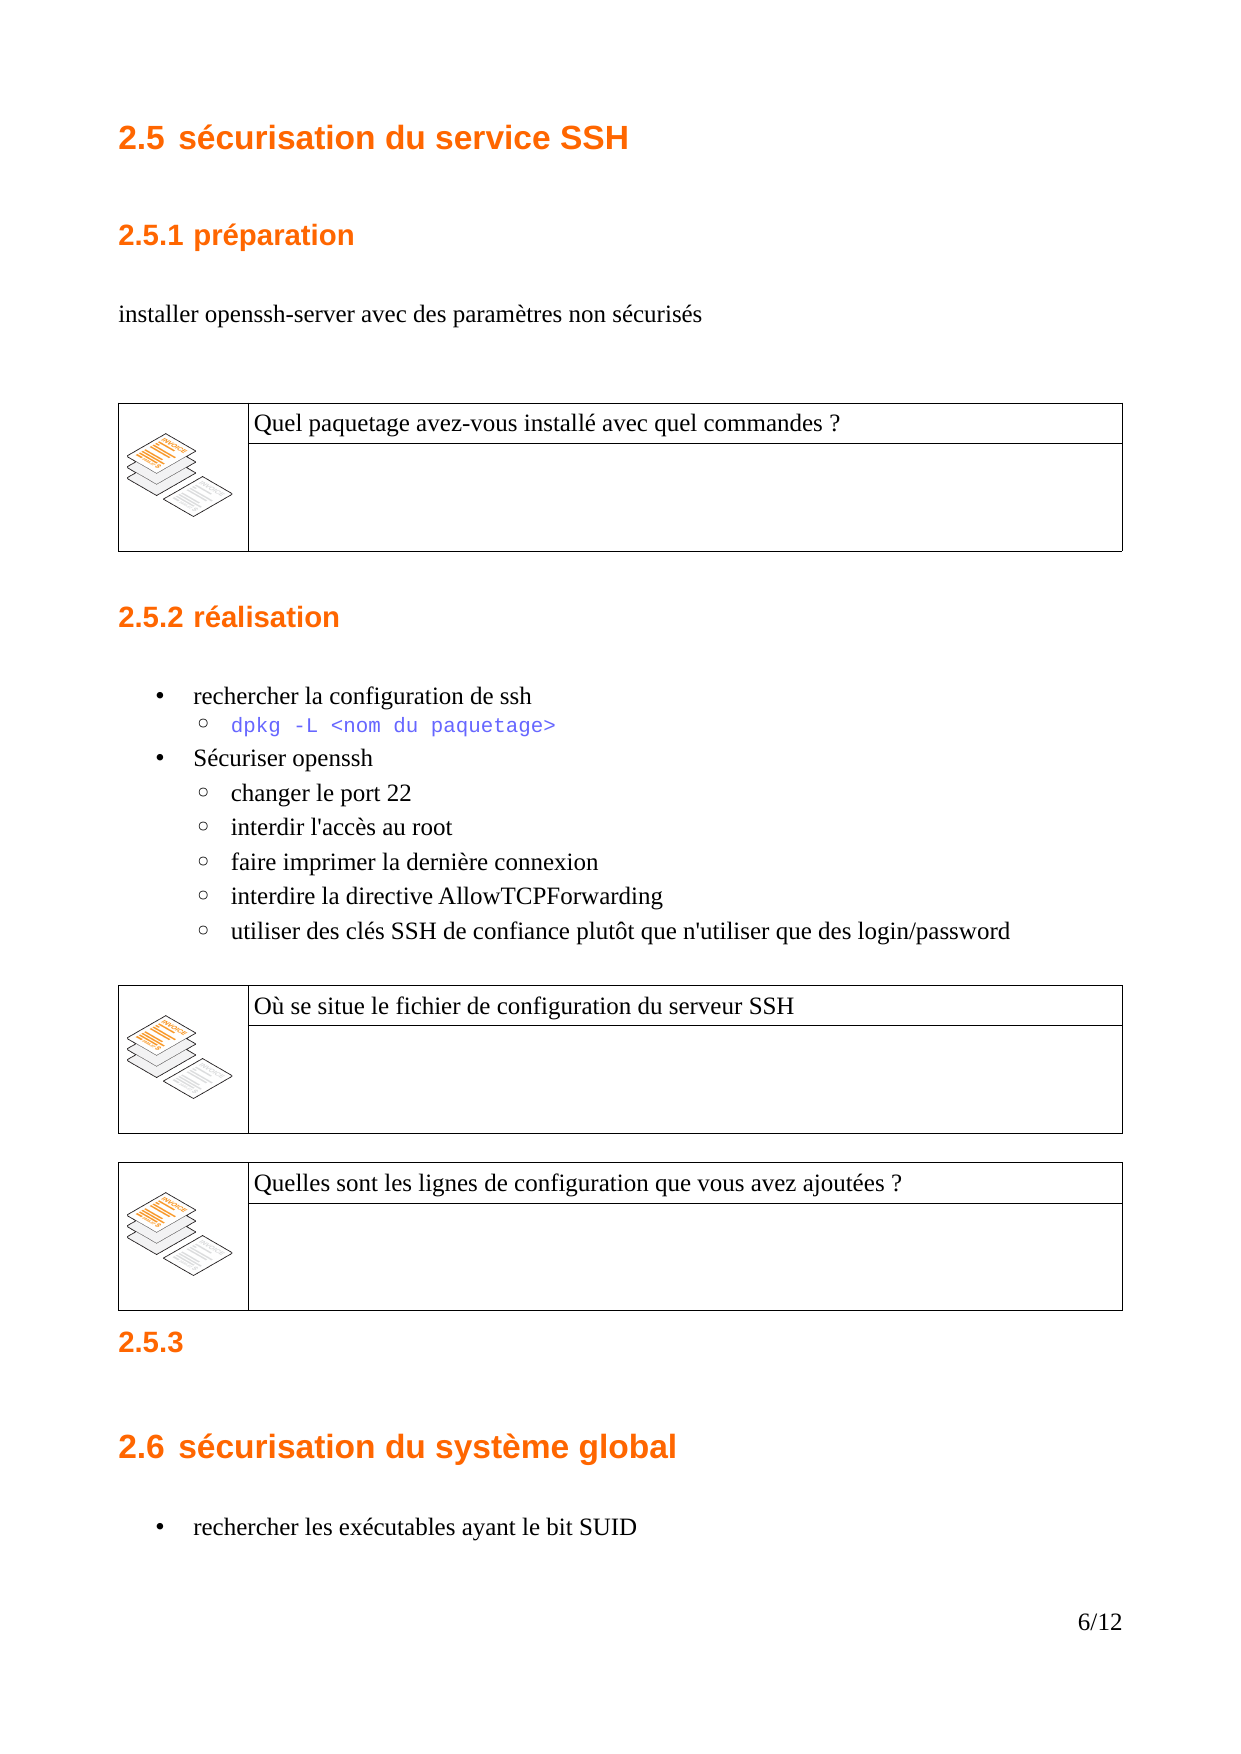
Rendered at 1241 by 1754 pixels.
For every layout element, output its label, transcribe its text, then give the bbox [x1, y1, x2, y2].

list rechercher les exécutables ayant le bit SUID [156, 1512, 1122, 1541]
picture [127, 1192, 233, 1276]
subtitle préparation [118, 218, 1122, 252]
table_cell [249, 1204, 1122, 1310]
table_header Où se situe le fichier de configuration du serveur SSH [249, 986, 1122, 1025]
list utiliser des clés SSH de confiance plutôt que n'utiliser que des login/password [193, 916, 1122, 945]
list interdir l'accès au root [193, 812, 1122, 841]
table_cell [249, 444, 1122, 551]
table_header [119, 986, 248, 1133]
table_cell [249, 1026, 1122, 1133]
table_header Quelles sont les lignes de configuration que vous avez ajoutées ? [249, 1163, 1122, 1202]
list changer le port 22 [193, 778, 1122, 807]
picture [127, 433, 233, 517]
list Sécuriser openssh [156, 743, 1122, 772]
list dpkg -L <nom du paquetage> [193, 715, 1122, 739]
text installer openssh-server avec des paramètres non sécurisés [118, 299, 1122, 328]
table_header [119, 1163, 248, 1310]
list rechercher la configuration de ssh [156, 681, 1122, 709]
subtitle sécurisation du système global [118, 1427, 1122, 1465]
subtitle sécurisation du service SSH [118, 118, 1122, 157]
list interdire la directive AllowTCPForwarding [193, 881, 1122, 910]
list faire imprimer la dernière connexion [193, 847, 1122, 876]
table_header Quel paquetage avez-vous installé avec quel commandes ? [249, 404, 1122, 443]
table_header [119, 404, 248, 551]
picture [127, 1015, 233, 1099]
subtitle réalisation [118, 600, 1122, 634]
